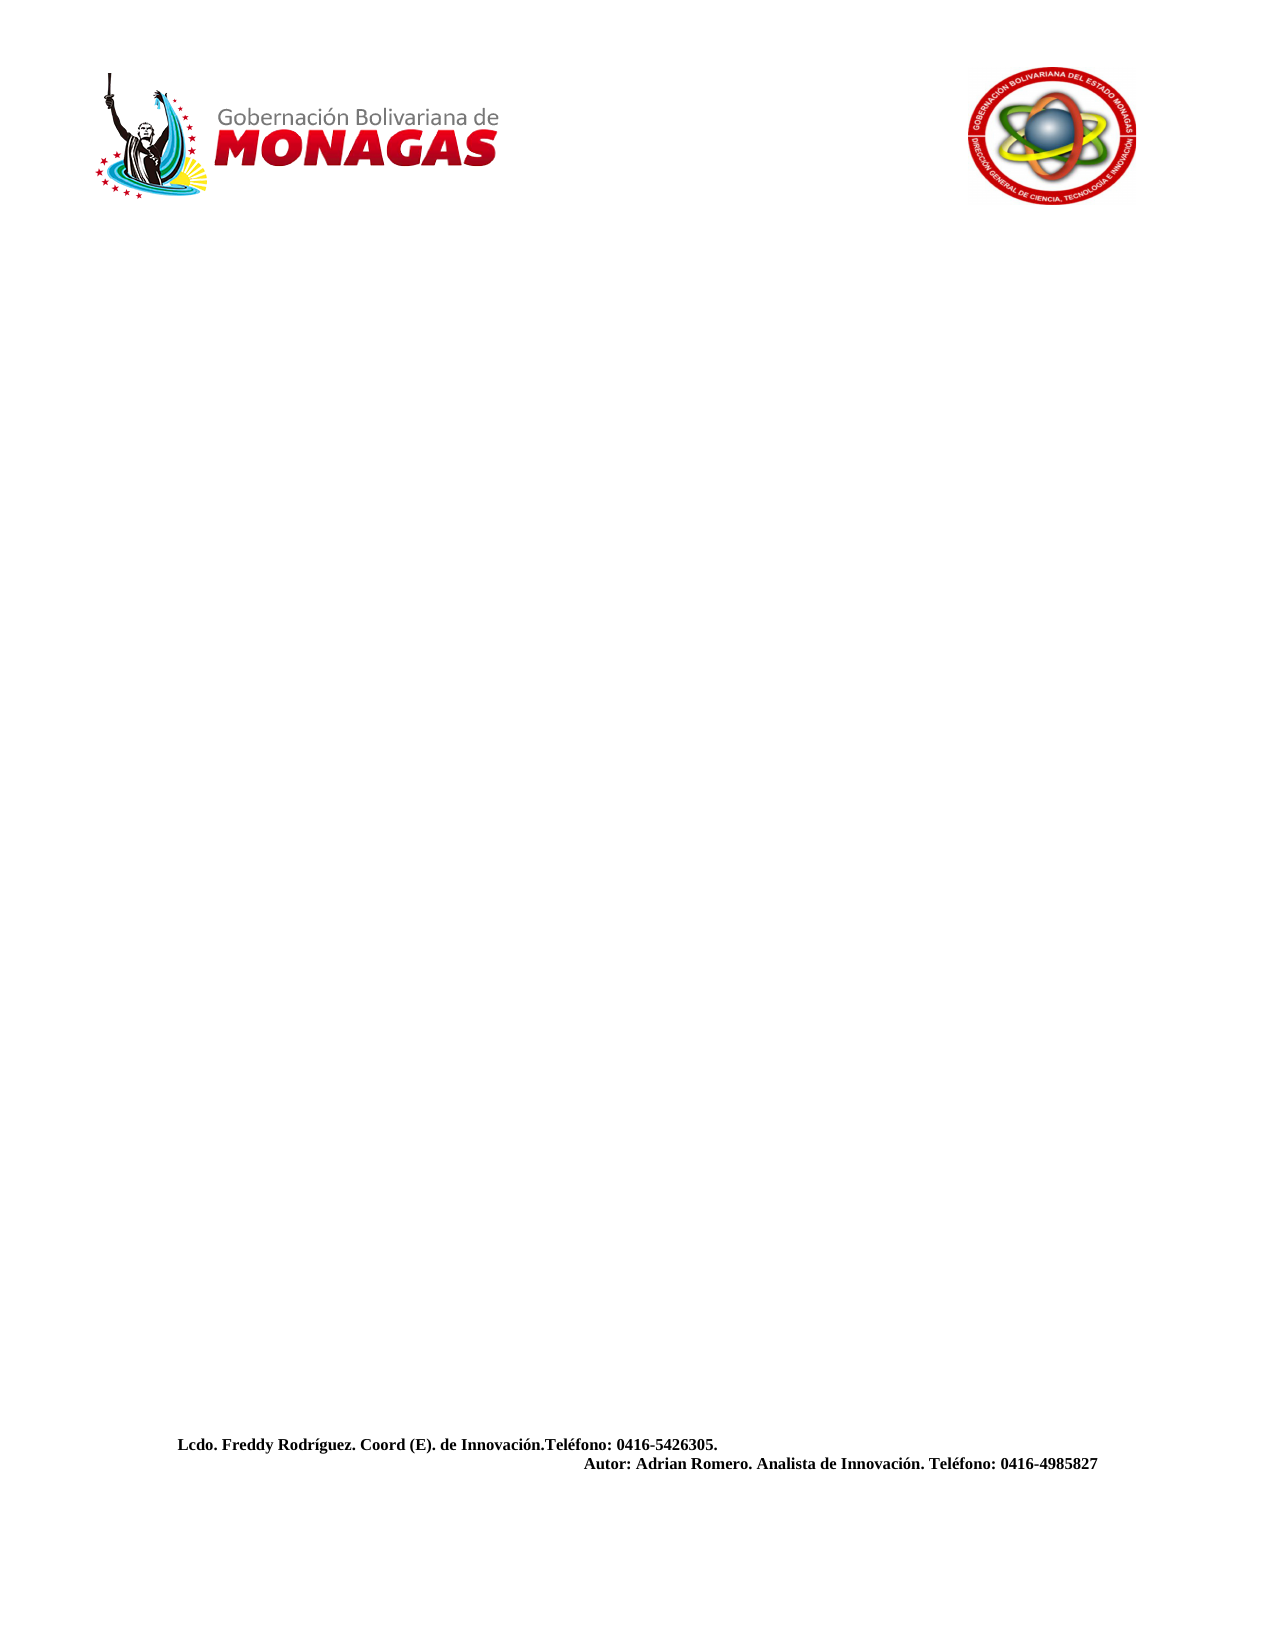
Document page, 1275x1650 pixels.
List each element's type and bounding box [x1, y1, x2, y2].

picture [968, 67, 1137, 205]
picture [93, 73, 501, 200]
